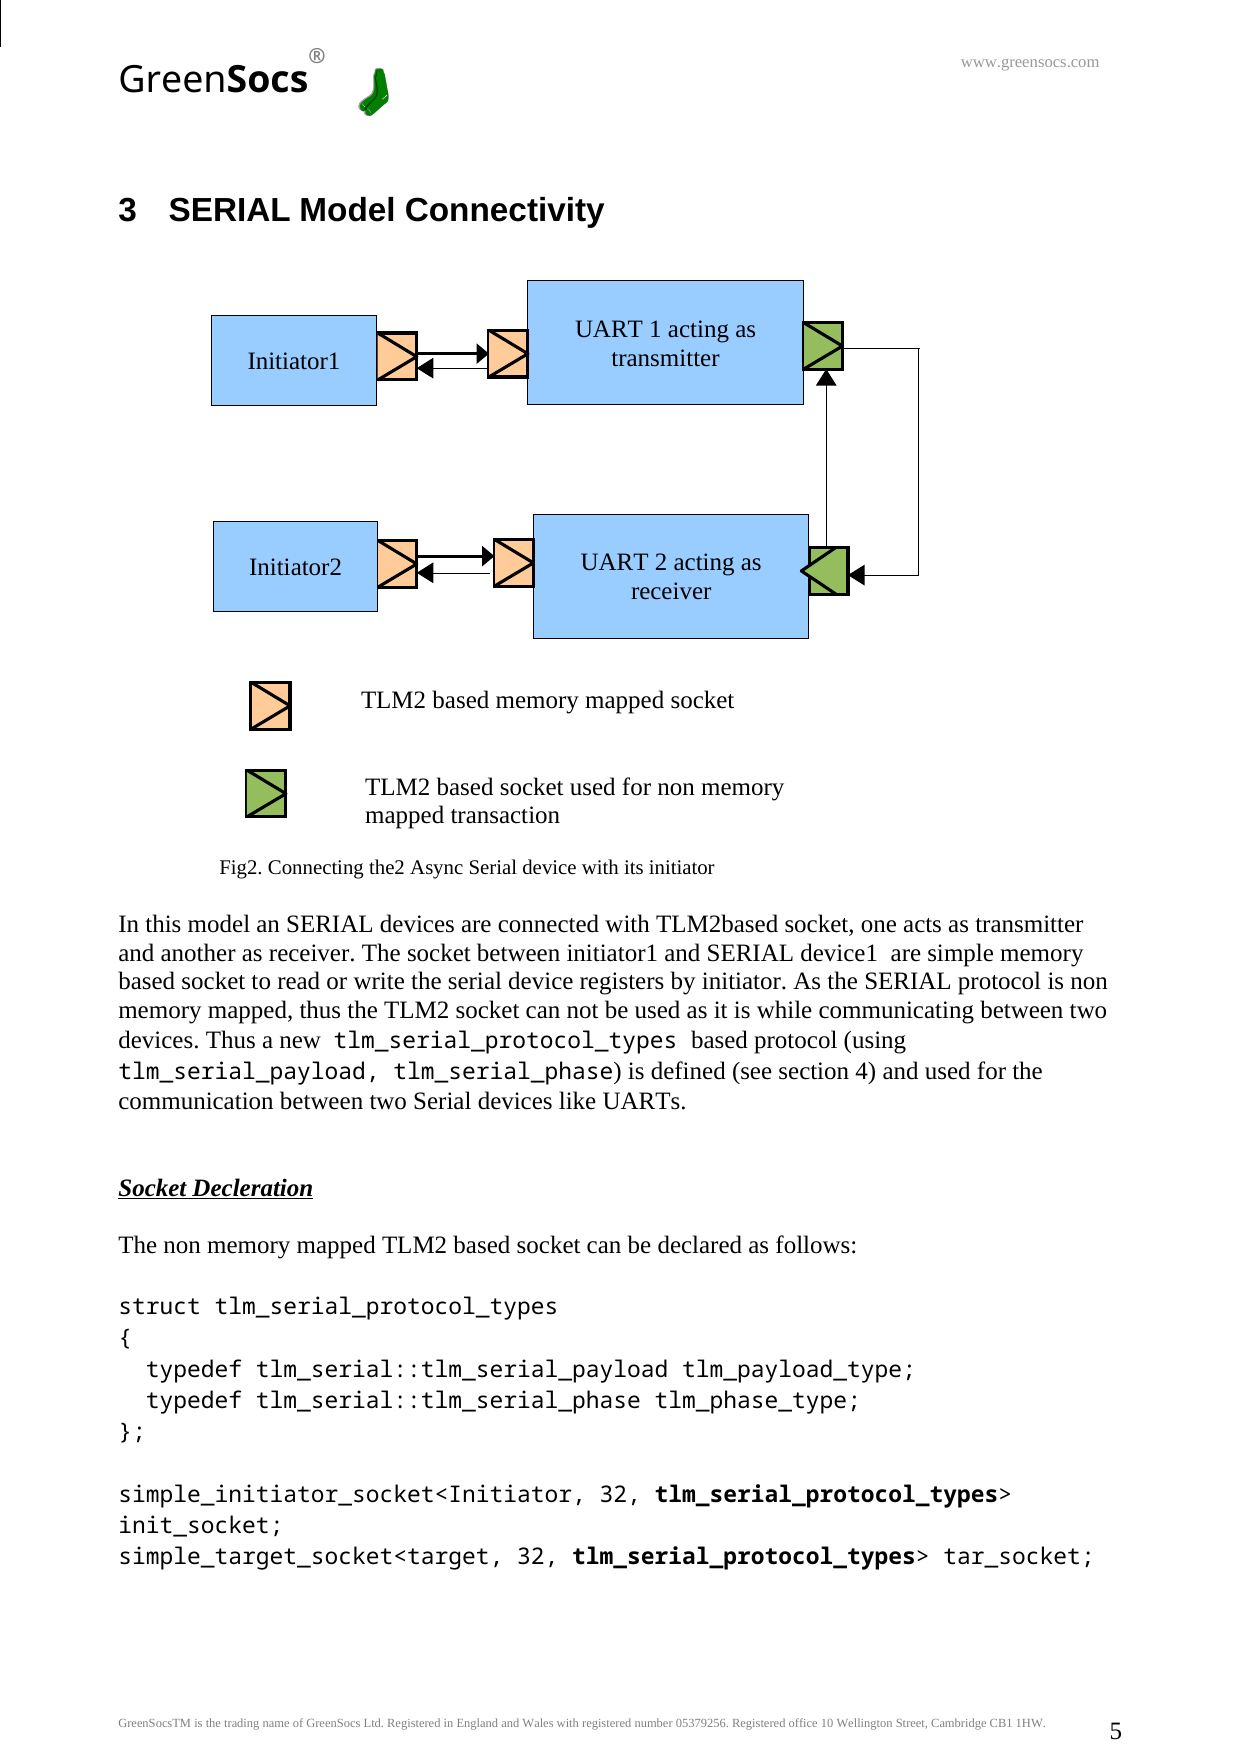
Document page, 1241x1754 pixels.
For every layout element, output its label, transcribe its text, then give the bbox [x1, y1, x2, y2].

text typedef tlm_serial::tlm_serial_payload tlm_payload_type; [118, 1353, 1122, 1384]
text struct tlm_serial_protocol_types [118, 1290, 1122, 1321]
text }; [118, 1415, 1122, 1446]
picture [357, 68, 389, 117]
text In this model an SERIAL devices are connected with TLM2based socket, one acts as transmitter and another as receiver. The socket between initiator1 and SERIAL device1 are simple memory based socket to read or write the serial device registers by initiator. As the SERIAL protocol is non memory mapped, thus the TLM2 socket can not be used as it is while communicating between two devices. Thus a new tlm_serial_protocol_types based protocol (using tlm_serial_payload, tlm_serial_phase) is defined (see section 4) and used for the communication between two Serial devices like UARTs. [118, 909, 1122, 1115]
text typedef tlm_serial::tlm_serial_phase tlm_phase_type; [118, 1384, 1122, 1415]
text Socket Decleration [118, 1173, 1122, 1201]
text simple_initiator_socket<Initiator, 32, tlm_serial_protocol_types> init_socket; [118, 1478, 1122, 1540]
text The non memory mapped TLM2 based socket can be declared as follows: [118, 1230, 1122, 1259]
subtitle SERIAL Model Connectivity [118, 190, 1122, 229]
text simple_target_socket<target, 32, tlm_serial_protocol_types> tar_socket; [118, 1540, 1122, 1571]
text { [118, 1321, 1122, 1353]
